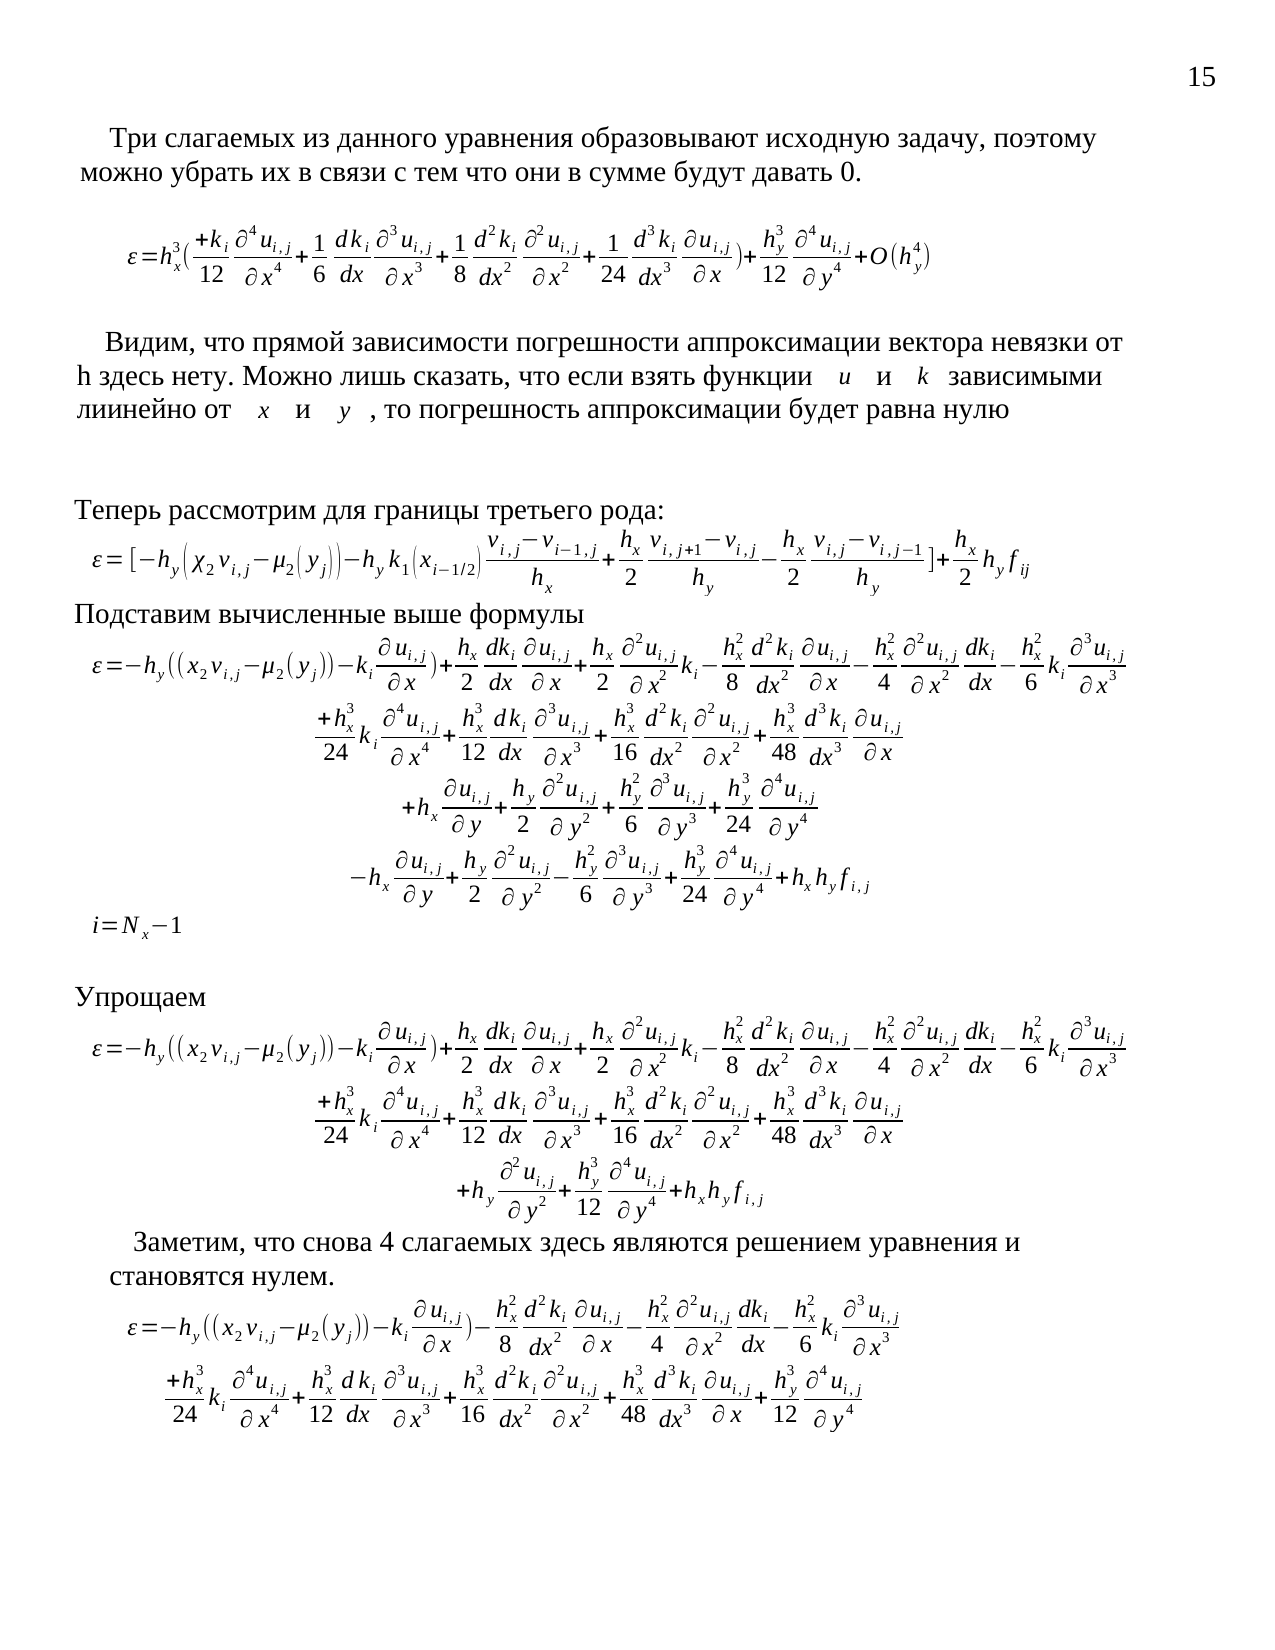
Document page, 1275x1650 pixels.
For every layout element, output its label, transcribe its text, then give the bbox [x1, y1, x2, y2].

text Теперь рассмотрим для границы третьего рода: [74, 492, 1137, 526]
text Подставим вычисленные выше формулы [74, 596, 1137, 629]
text Упрощаем [74, 979, 1137, 1012]
text Видим, что прямой зависимости погрешности аппроксимации вектора невязки от h здесь нету. Можно лишь сказать, что если взять функции и зависимыми лиинейно от и , то погрешность аппроксимации будет равна нулю [77, 324, 1141, 425]
text Три слагаемых из данного уравнения образовывают исходную задачу, поэтому можно убрать их в связи с тем что они в сумме будут давать 0. [80, 121, 1139, 221]
text Заметим, что снова 4 слагаемых здесь являются решением уравнения и становятся нулем. [109, 1224, 1139, 1291]
